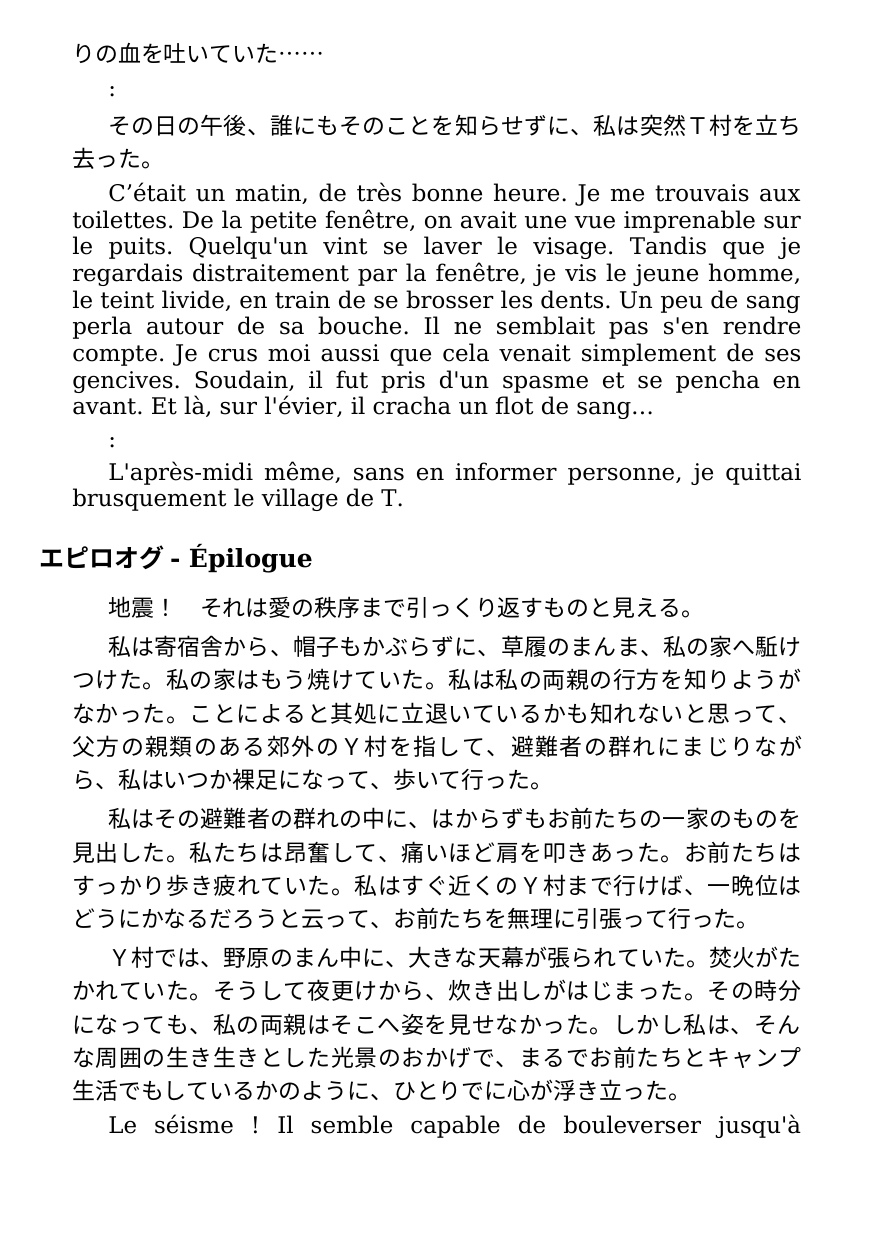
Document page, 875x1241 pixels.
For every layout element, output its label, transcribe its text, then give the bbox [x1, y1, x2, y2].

subtitle エピロオグ - Épilogue [36, 536, 838, 578]
text C’était un matin, de très bonne heure. Je me trouvais aux toilettes. De la petite fenêtre, on avait une vue imprenable sur le puits. Quelqu'un vint se laver le visage. Tandis que je regardais distraitement par la fenêtre, je vis le jeune homme, le teint livide, en train de se brosser les dents. Un peu de sang perla autour de sa bouche. Il ne semblait pas s'en rendre compte. Je crus moi aussi que cela venait simplement de ses gencives. Soudain, il fut pris d'un spasme et se pencha en avant. Et là, sur l'évier, il cracha un flot de sang… [72, 180, 802, 420]
text Ｙ村では、野原のまん中に、大きな天幕が張られていた。焚火がたかれていた。そうして夜更けから、炊き出しがはじまった。その時分になっても、私の両親はそこへ姿を見せなかった。しかし私は、そんな周囲の生き生きとした光景のおかげで、まるでお前たちとキャンプ生活でもしているかのように、ひとりでに心が浮き立った。 [72, 940, 802, 1106]
text 私はその避難者の群れの中に、はからずもお前たちの一家のものを見出した。私たちは昂奮して、痛いほど肩を叩きあった。お前たちはすっかり歩き疲れていた。私はすぐ近くのＹ村まで行けば、一晩位はどうにかなるだろうと云って、お前たちを無理に引張って行った。 [72, 801, 802, 934]
text : [72, 75, 802, 102]
text : [72, 426, 802, 453]
text Le séisme ! Il semble capable de bouleverser jusqu'à [72, 1112, 802, 1139]
text りの血を吐いていた…… [72, 36, 802, 69]
text L'après-midi même, sans en informer personne, je quittai brusquement le village de T. [72, 459, 802, 512]
text 私は寄宿舎から、帽子もかぶらずに、草履のまんま、私の家へ駈けつけた。私の家はもう焼けていた。私は私の両親の行方を知りようがなかった。ことによると其処に立退いているかも知れないと思って、父方の親類のある郊外のＹ村を指して、避難者の群れにまじりながら、私はいつか裸足になって、歩いて行った。 [72, 629, 802, 795]
text その日の午後、誰にもそのことを知らせずに、私は突然Ｔ村を立ち去った。 [72, 108, 802, 174]
text 地震！ それは愛の秩序まで引っくり返すものと見える。 [72, 590, 802, 623]
